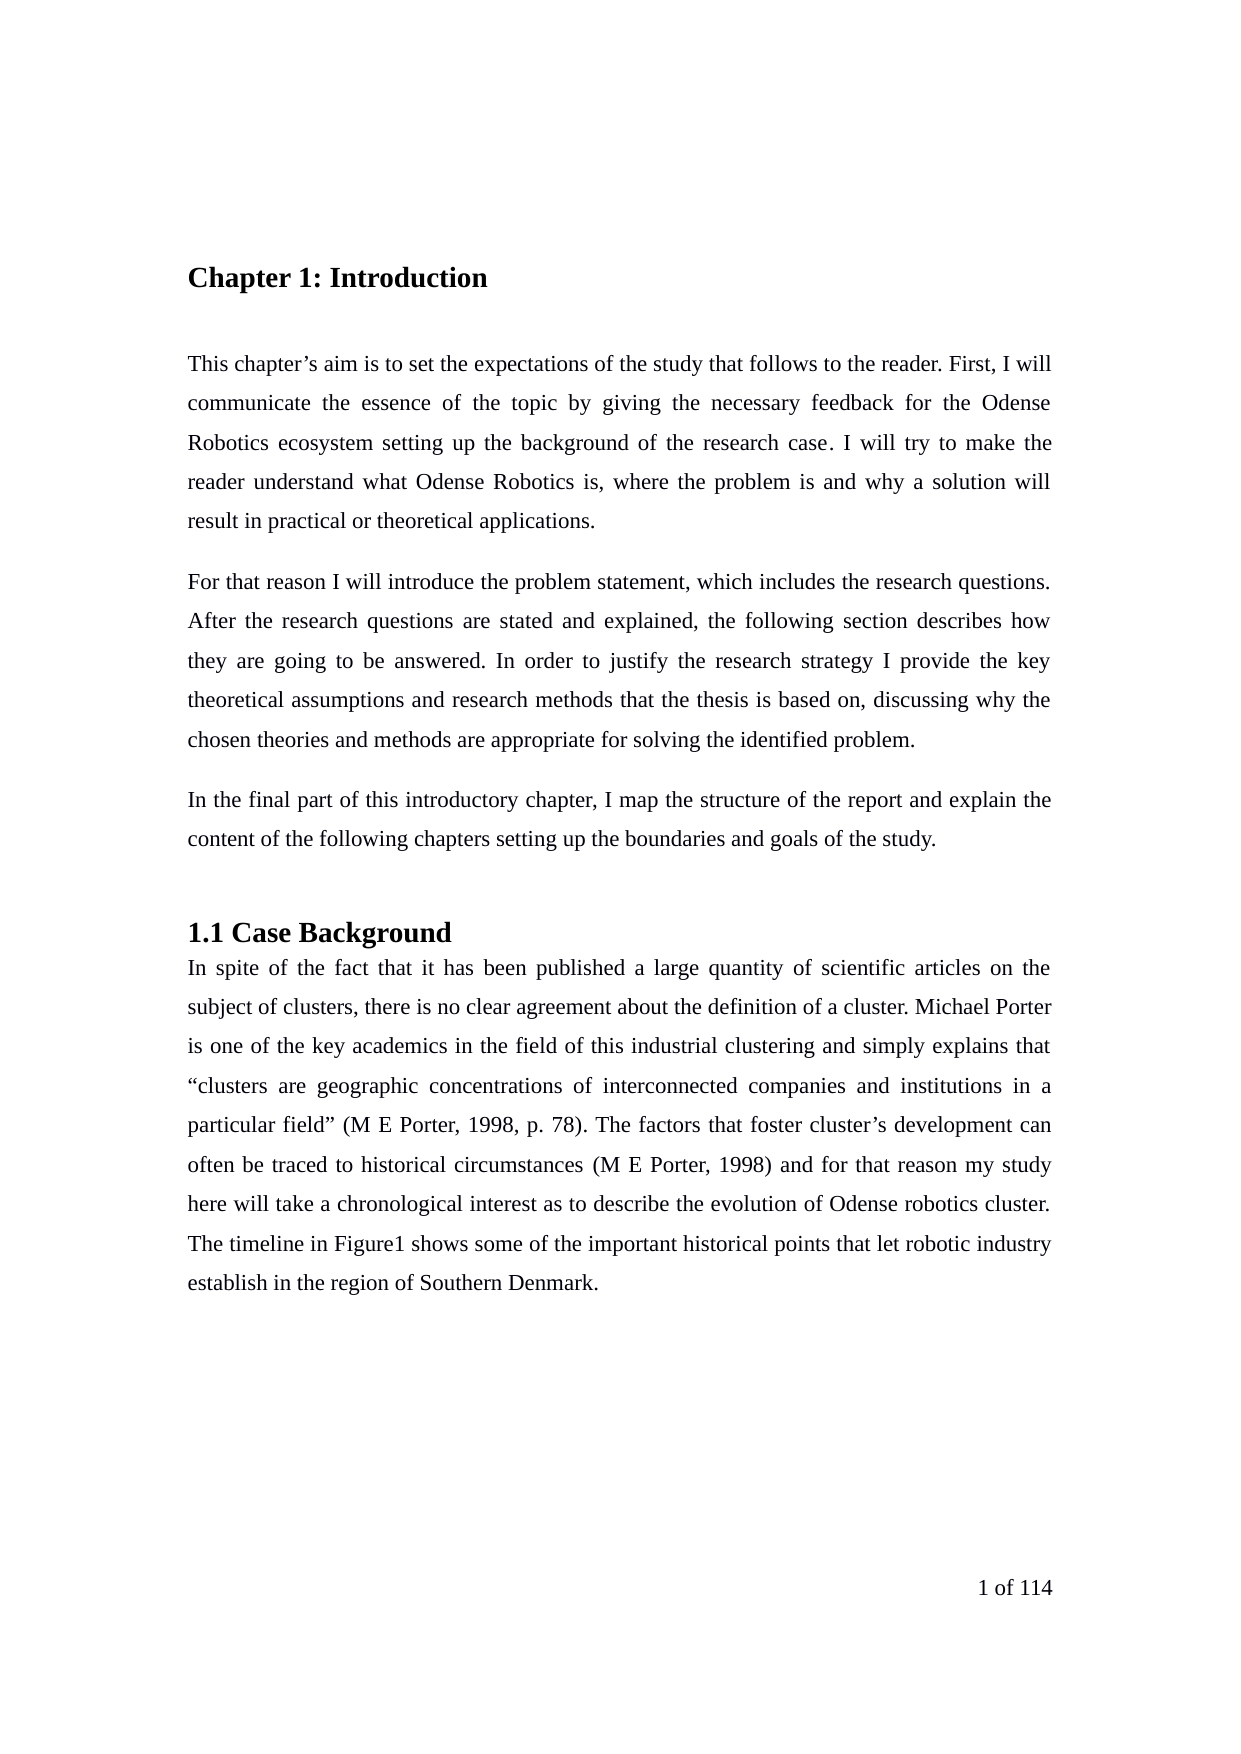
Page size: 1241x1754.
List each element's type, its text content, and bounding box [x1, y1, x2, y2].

text For that reason I will introduce the problem statement, which includes the research questions. After the research questions are stated and explained, the following section describes how they are going to be answered. In order to justify the research strategy I provide the key theoretical assumptions and research methods that the thesis is based on, discussing why the chosen theories and methods are appropriate for solving the identified problem. [187, 568, 1053, 752]
text In the final part of this introductory chapter, I map the structure of the report and explain the content of the following chapters setting up the boundaries and goals of the study. [187, 786, 1053, 852]
text This chapter’s aim is to set the expectations of the study that follows to the reader. First, I will communicate the essence of the topic by giving the necessary feedback for the Odense Robotics ecosystem setting up the background of the research case. I will try to make the reader understand what Odense Robotics is, where the problem is and why a solution will result in practical or theoretical applications. [187, 349, 1053, 534]
subtitle Chapter 1: Introduction [187, 260, 1053, 293]
text In spite of the fact that it has been published a large quantity of scientific articles on the subject of clusters, there is no clear agreement about the definition of a cluster. Michael Porter is one of the key academics in the field of this industrial clustering and simply explains that “clusters are geographic concentrations of interconnected companies and institutions in a particular field” (M E Porter, 1998, p. 78). The factors that foster cluster’s development can often be traced to historical circumstances (M E Porter, 1998) and for that reason my study here will take a chronological interest as to describe the evolution of Odense robotics cluster. The timeline in Figure1 shows some of the important historical points that let robotic industry establish in the region of Southern Denmark. [187, 953, 1053, 1296]
subtitle 1.1 Case Background [187, 915, 1053, 948]
